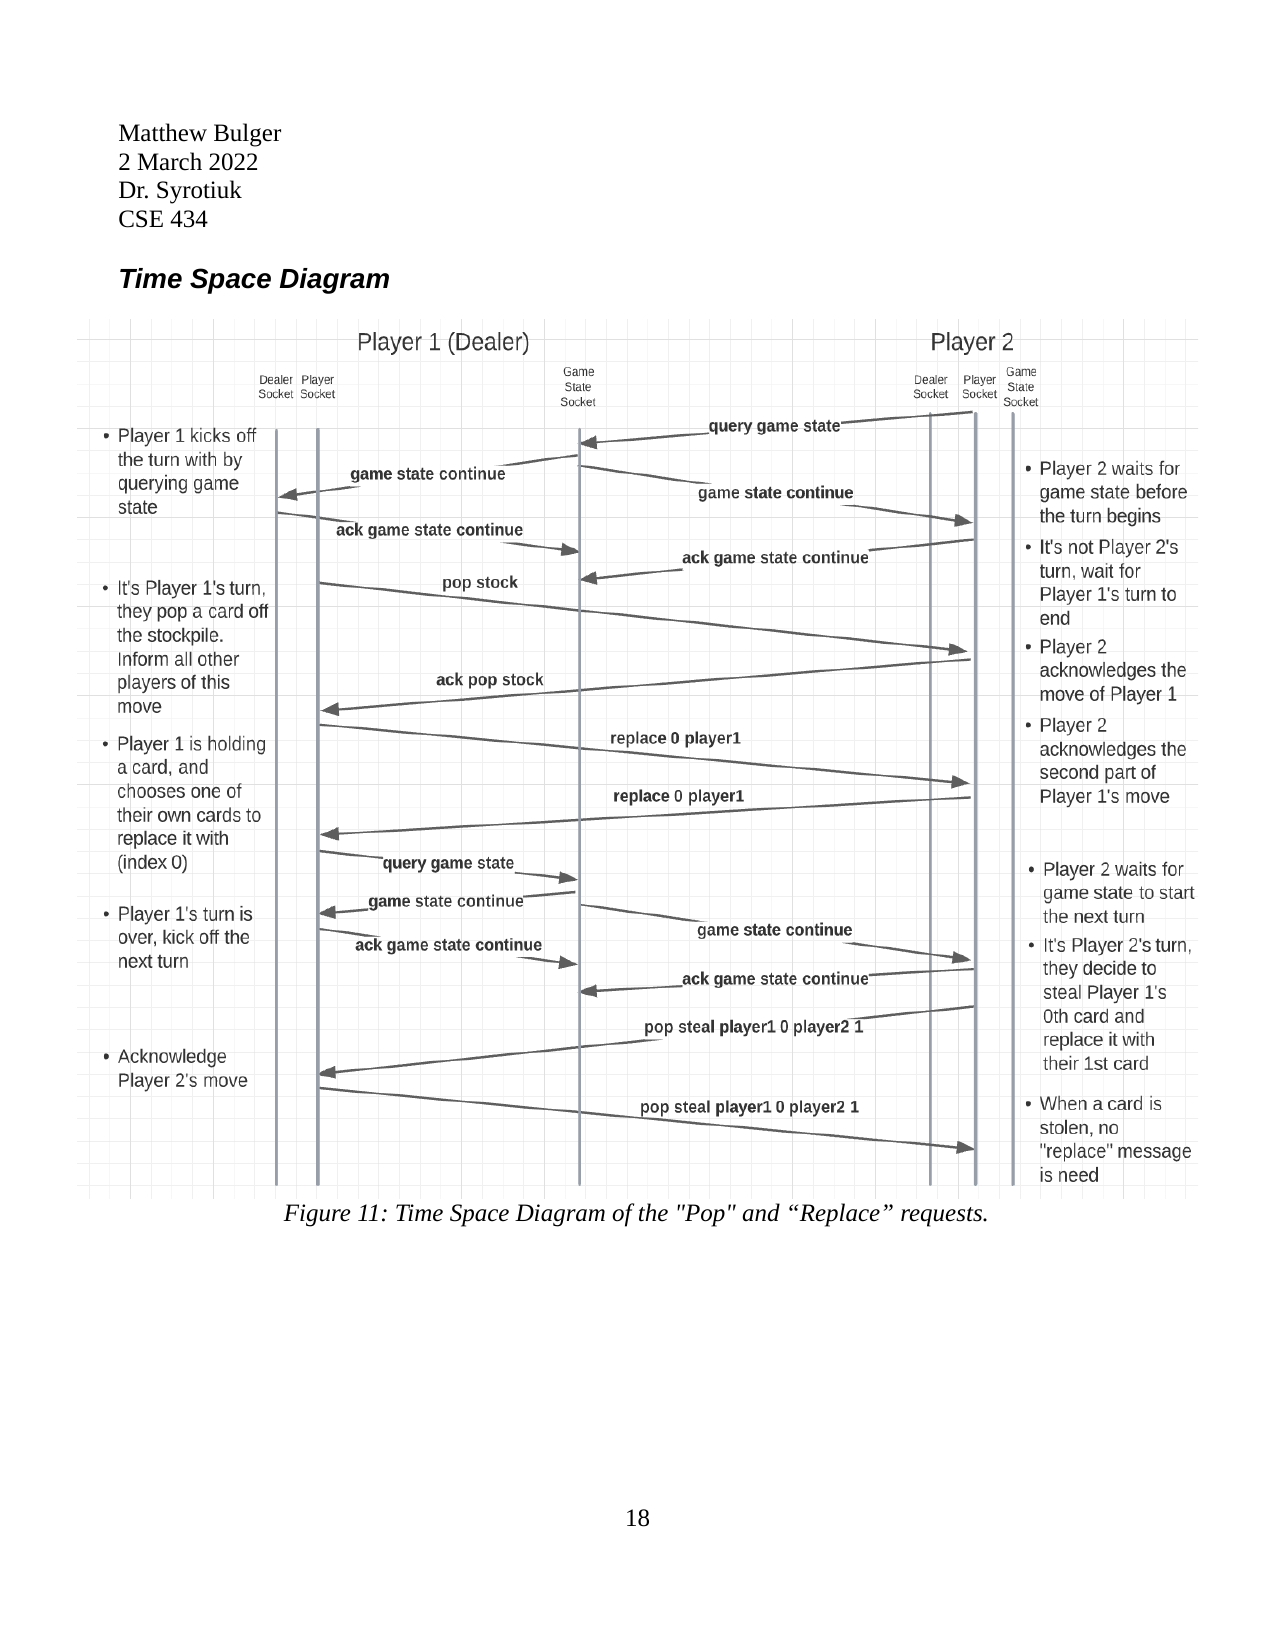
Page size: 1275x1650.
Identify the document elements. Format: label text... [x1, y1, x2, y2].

subtitle Time Space Diagram [118, 263, 1157, 294]
picture [77, 319, 1199, 1199]
text Figure 11: Time Space Diagram of the "Pop" and “Replace” requests. [77, 1199, 1198, 1227]
